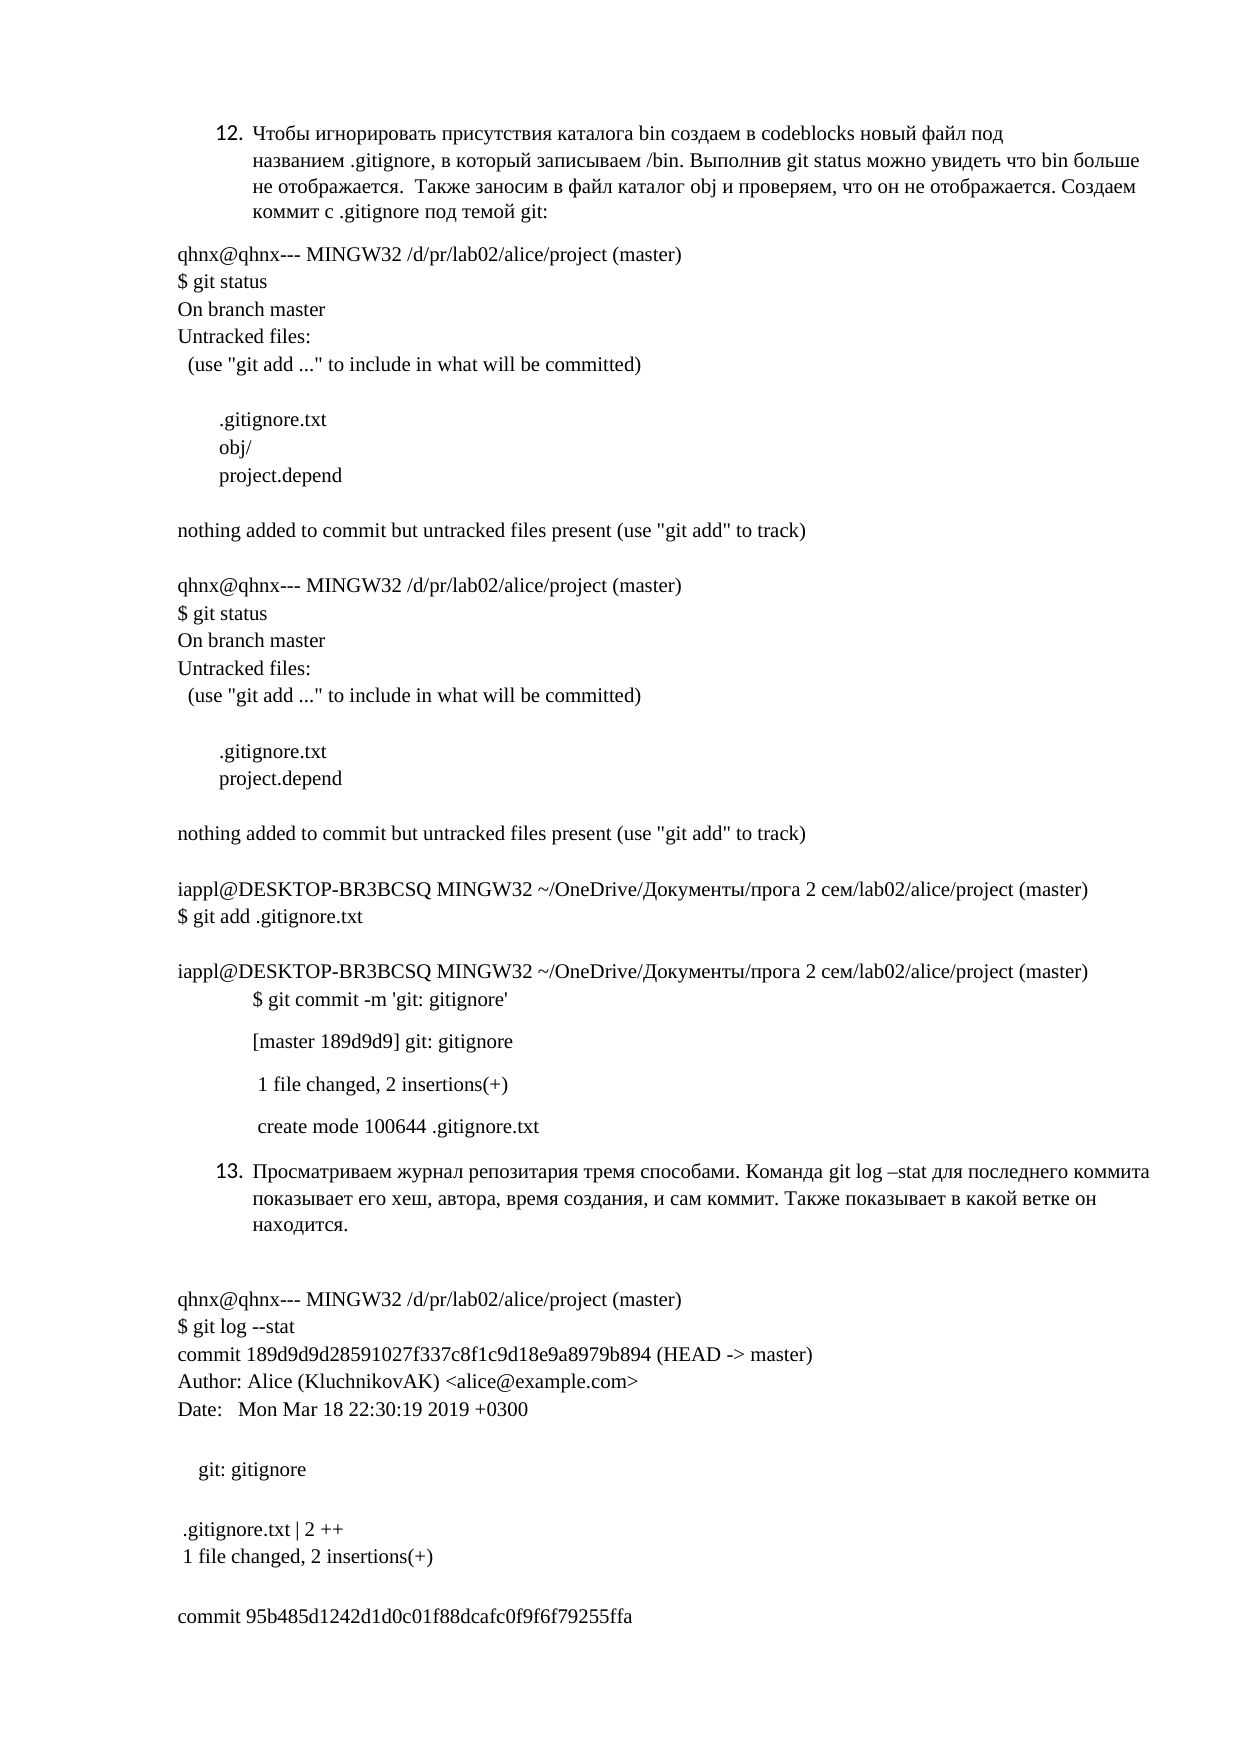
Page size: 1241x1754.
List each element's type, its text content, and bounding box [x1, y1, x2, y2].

text obj/ [177, 435, 1152, 459]
text On branch master [177, 297, 1152, 321]
text Author: Alice (KluchnikovAK) <alice@example.com> [177, 1369, 1152, 1393]
text nothing added to commit but untracked files present (use "git add" to track) [177, 518, 1152, 542]
text $ git status [177, 601, 1152, 624]
text 1 file changed, 2 insertions(+) [177, 1544, 1152, 1568]
text nothing added to commit but untracked files present (use "git add" to track) [177, 821, 1152, 845]
text $ git status [177, 269, 1152, 293]
text project.depend [177, 766, 1152, 790]
list [master 189d9d9] git: gitignore [252, 1029, 1152, 1053]
text commit 95b485d1242d1d0c01f88dcafc0f9f6f79255ffa [177, 1604, 1152, 1628]
text (use "git add ..." to include in what will be committed) [177, 352, 1152, 376]
text qhnx@qhnx--- MINGW32 /d/pr/lab02/alice/project (master) [177, 573, 1152, 597]
list Просматриваем журнал репозитария тремя способами. Команда git log –stat для последнего коммита показывает его хеш, автора, время создания, и сам коммит. Также показывает в какой ветке он находится. [215, 1157, 1152, 1236]
text Untracked files: [177, 324, 1152, 348]
text .gitignore.txt | 2 ++ [177, 1517, 1152, 1541]
text iappl@DESKTOP-BR3BCSQ MINGW32 ~/OneDrive/Документы/прога 2 сем/lab02/alice/project (master) [177, 877, 1152, 901]
text $ git add .gitignore.txt [177, 904, 1152, 928]
list create mode 100644 .gitignore.txt [252, 1114, 1152, 1138]
list $ git commit -m 'git: gitignore' [252, 987, 1152, 1011]
list 1 file changed, 2 insertions(+) [252, 1072, 1152, 1096]
text project.depend [177, 462, 1152, 487]
text On branch master [177, 628, 1152, 652]
text $ git log --stat [177, 1314, 1152, 1338]
text qhnx@qhnx--- MINGW32 /d/pr/lab02/alice/project (master) [177, 1287, 1152, 1311]
text iappl@DESKTOP-BR3BCSQ MINGW32 ~/OneDrive/Документы/прога 2 сем/lab02/alice/project (master) [177, 959, 1152, 983]
text .gitignore.txt [177, 738, 1152, 763]
text Date: Mon Mar 18 22:30:19 2019 +0300 [177, 1397, 1152, 1421]
text .gitignore.txt [177, 407, 1152, 431]
text Untracked files: [177, 656, 1152, 680]
text git: gitignore [177, 1457, 1152, 1481]
text qhnx@qhnx--- MINGW32 /d/pr/lab02/alice/project (master) [177, 242, 1152, 266]
text commit 189d9d9d28591027f337c8f1c9d18e9a8979b894 (HEAD -> master) [177, 1342, 1152, 1366]
text (use "git add ..." to include in what will be committed) [177, 683, 1152, 707]
list Чтобы игнорировать присутствия каталога bin создаем в codeblocks новый файл под названием .gitignore, в который записываем /bin. Выполнив git status можно увидеть что bin больше не отображается. Также заносим в файл каталог obj и проверяем, что он не отображается. Создаем коммит с .gitignore под темой git: [215, 118, 1152, 223]
